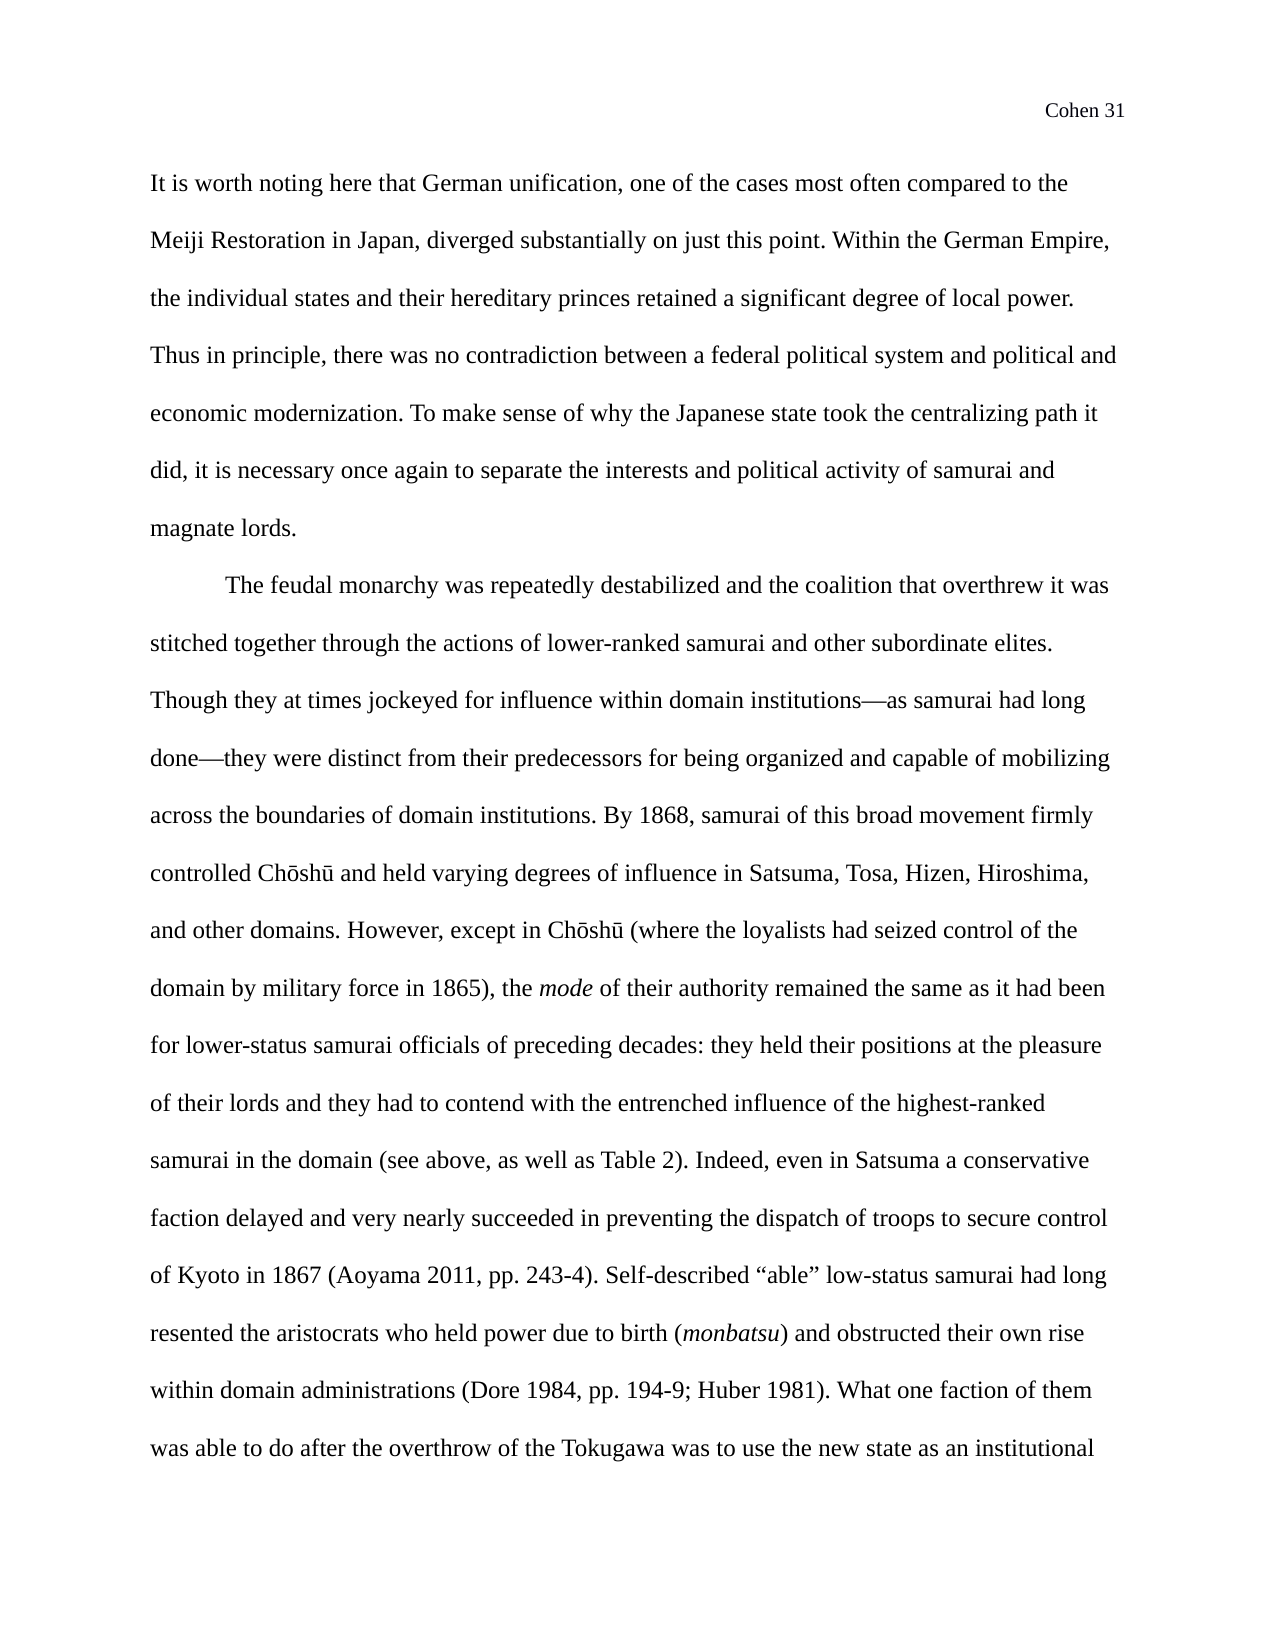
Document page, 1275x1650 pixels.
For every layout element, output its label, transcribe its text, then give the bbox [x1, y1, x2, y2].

text The feudal monarchy was repeatedly destabilized and the coalition that overthrew it was stitched together through the actions of lower-ranked samurai and other subordinate elites. Though they at times jockeyed for influence within domain institutions—as samurai had long done—they were distinct from their predecessors for being organized and capable of mobilizing across the boundaries of domain institutions. By 1868, samurai of this broad movement firmly controlled Chōshū and held varying degrees of influence in Satsuma, Tosa, Hizen, Hiroshima, and other domains. However, except in Chōshū (where the loyalists had seized control of the domain by military force in 1865), the mode of their authority remained the same as it had been for lower-status samurai officials of preceding decades: they held their positions at the pleasure of their lords and they had to contend with the entrenched influence of the highest-ranked samurai in the domain (see above, as well as Table 2). Indeed, even in Satsuma a conservative faction delayed and very nearly succeeded in preventing the dispatch of troops to secure control of Kyoto in 1867 (Aoyama 2011, pp. 243-4). Self-described “able” low-status samurai had long resented the aristocrats who held power due to birth (monbatsu) and obstructed their own rise within domain administrations (Dore 1984, pp. 194-9; Huber 1981). What one faction of them was able to do after the overthrow of the Tokugawa was to use the new state as an institutional [150, 571, 1125, 1462]
text It is worth noting here that German unification, one of the cases most often compared to the Meiji Restoration in Japan, diverged substantially on just this point. Within the German Empire, the individual states and their hereditary princes retained a significant degree of local power. Thus in principle, there was no contradiction between a federal political system and political and economic modernization. To make sense of why the Japanese state took the centralizing path it did, it is necessary once again to separate the interests and political activity of samurai and magnate lords. [150, 168, 1125, 542]
